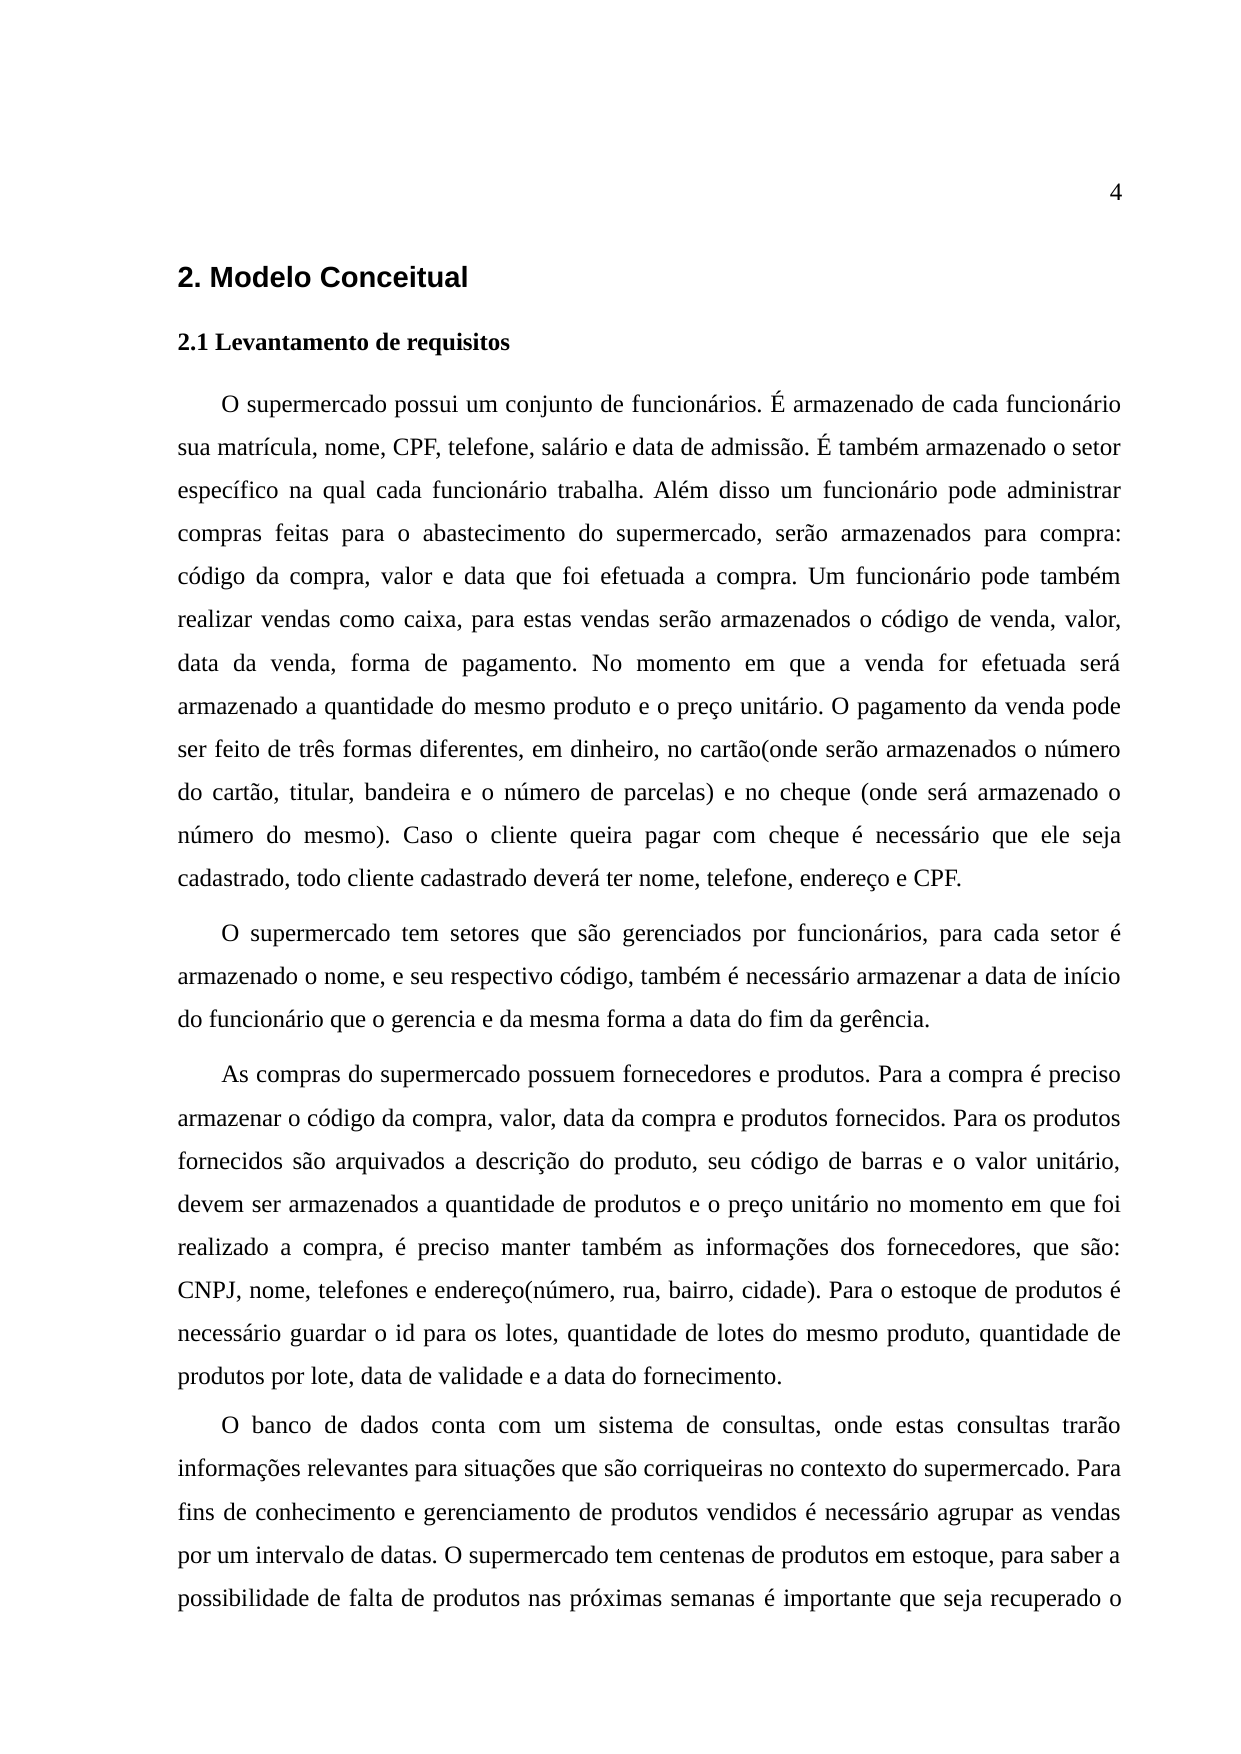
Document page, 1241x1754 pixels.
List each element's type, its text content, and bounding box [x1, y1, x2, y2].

text O supermercado possui um conjunto de funcionários. É armazenado de cada funcionário sua matrícula, nome, CPF, telefone, salário e data de admissão. É também armazenado o setor específico na qual cada funcionário trabalha. Além disso um funcionário pode administrar compras feitas para o abastecimento do supermercado, serão armazenados para compra: código da compra, valor e data que foi efetuada a compra. Um funcionário pode também realizar vendas como caixa, para estas vendas serão armazenados o código de venda, valor, data da venda, forma de pagamento. No momento em que a venda for efetuada será armazenado a quantidade do mesmo produto e o preço unitário. O pagamento da venda pode ser feito de três formas diferentes, em dinheiro, no cartão(onde serão armazenados o número do cartão, titular, bandeira e o número de parcelas) e no cheque (onde será armazenado o número do mesmo). Caso o cliente queira pagar com cheque é necessário que ele seja cadastrado, todo cliente cadastrado deverá ter nome, telefone, endereço e CPF. [177, 389, 1122, 892]
subtitle 2.1 Levantamento de requisitos [177, 327, 1122, 356]
text As compras do supermercado possuem fornecedores e produtos. Para a compra é preciso armazenar o código da compra, valor, data da compra e produtos fornecidos. Para os produtos fornecidos são arquivados a descrição do produto, seu código de barras e o valor unitário, devem ser armazenados a quantidade de produtos e o preço unitário no momento em que foi realizado a compra, é preciso manter também as informações dos fornecedores, que são: CNPJ, nome, telefones e endereço(número, rua, bairro, cidade). Para o estoque de produtos é necessário guardar o id para os lotes, quantidade de lotes do mesmo produto, quantidade de produtos por lote, data de validade e a data do fornecimento. [177, 1059, 1122, 1390]
text O supermercado tem setores que são gerenciados por funcionários, para cada setor é armazenado o nome, e seu respectivo código, também é necessário armazenar a data de início do funcionário que o gerencia e da mesma forma a data do fim da gerência. [177, 918, 1122, 1033]
subtitle 2. Modelo Conceitual [177, 260, 1122, 294]
text O banco de dados conta com um sistema de consultas, onde estas consultas trarão informações relevantes para situações que são corriqueiras no contexto do supermercado. Para fins de conhecimento e gerenciamento de produtos vendidos é necessário agrupar as vendas por um intervalo de datas. O supermercado tem centenas de produtos em estoque, para saber a possibilidade de falta de produtos nas próximas semanas é importante que seja recuperado o [177, 1410, 1122, 1612]
